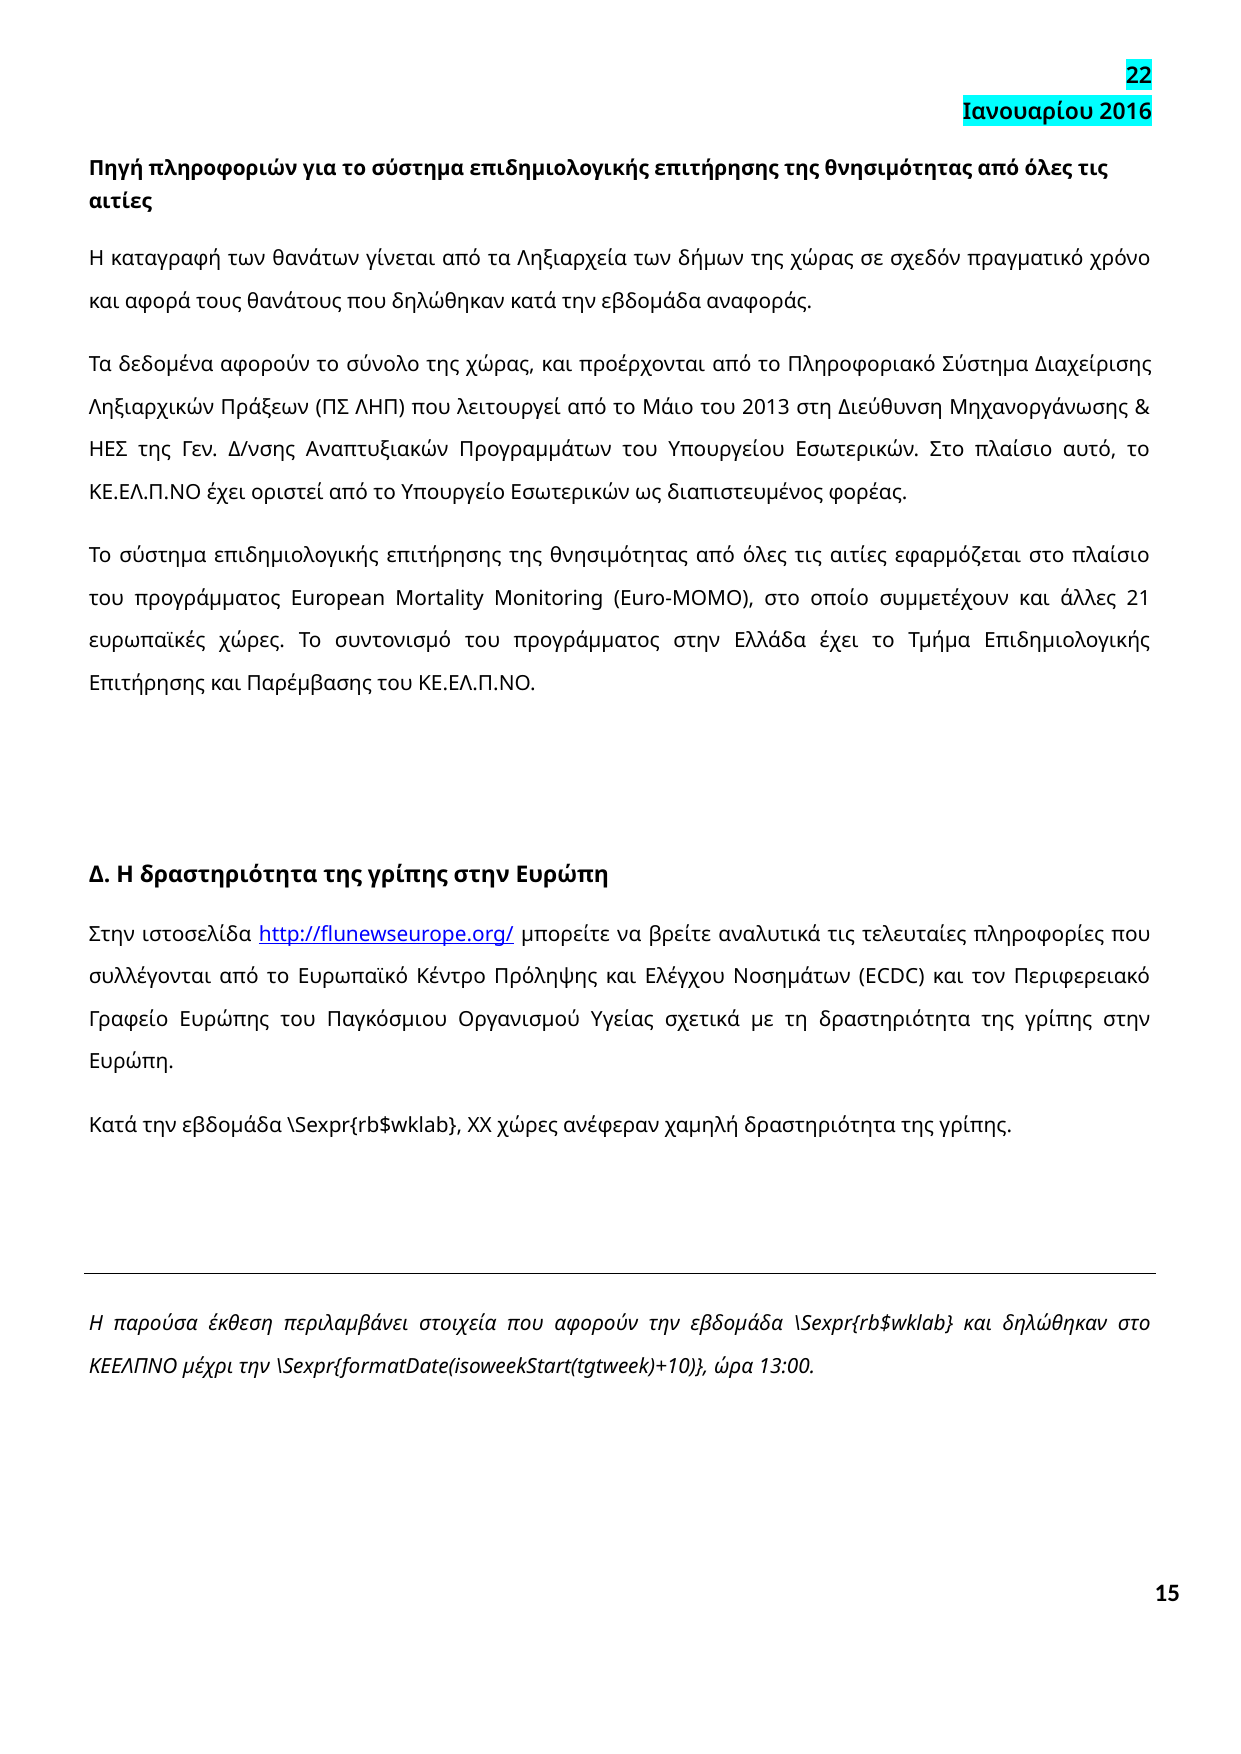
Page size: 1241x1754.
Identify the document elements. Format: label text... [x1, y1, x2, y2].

text Κατά την εβδομάδα \Sexpr{rb$wklab}, ΧΧ χώρες ανέφεραν χαμηλή δραστηριότητα της γρίπης. [88, 1110, 1152, 1138]
text Η παρούσα έκθεση περιλαμβάνει στοιχεία που αφορούν την εβδομάδα \Sexpr{rb$wklab} και δηλώθηκαν στο ΚΕΕΛΠΝΟ μέχρι την \Sexpr{formatDate(isoweekStart(tgtweek)+10)}, ώρα 13:00. [88, 1308, 1152, 1379]
text Η καταγραφή των θανάτων γίνεται από τα Ληξιαρχεία των δήμων της χώρας σε σχεδόν πραγματικό χρόνο και αφορά τους θανάτους που δηλώθηκαν κατά την εβδομάδα αναφοράς. [88, 243, 1152, 314]
subtitle Δ. Η δραστηριότητα της γρίπης στην Ευρώπη [88, 858, 1152, 889]
text Στην ιστοσελίδα http://flunewseurope.org/ μπορείτε να βρείτε αναλυτικά τις τελευταίες πληροφορίες που συλλέγονται από το Ευρωπαϊκό Κέντρο Πρόληψης και Ελέγχου Νοσημάτων (ECDC) και τον Περιφερειακό Γραφείο Ευρώπης του Παγκόσμιου Οργανισμού Υγείας σχετικά με τη δραστηριότητα της γρίπης στην Ευρώπη. [88, 919, 1152, 1075]
subtitle Πηγή πληροφοριών για το σύστημα επιδημιολογικής επιτήρησης της θνησιμότητας από όλες τις αιτίες [88, 153, 1152, 214]
text Τα δεδομένα αφορούν το σύνολο της χώρας, και προέρχονται από το Πληροφοριακό Σύστημα Διαχείρισης Ληξιαρχικών Πράξεων (ΠΣ ΛΗΠ) που λειτουργεί από το Μάιο του 2013 στη Διεύθυνση Μηχανοργάνωσης & ΗΕΣ της Γεν. Δ/νσης Αναπτυξιακών Προγραμμάτων του Υπουργείου Εσωτερικών. Στο πλαίσιο αυτό, το ΚΕ.ΕΛ.Π.ΝΟ έχει οριστεί από το Υπουργείο Εσωτερικών ως διαπιστευμένος φορέας. [88, 349, 1152, 506]
text Το σύστημα επιδημιολογικής επιτήρησης της θνησιμότητας από όλες τις αιτίες εφαρμόζεται στο πλαίσιο του προγράμματος European Mortality Monitoring (Euro-MOMO), στο οποίο συμμετέχουν και άλλες 21 ευρωπαϊκές χώρες. Το συντονισμό του προγράμματος στην Ελλάδα έχει το Τμήμα Επιδημιολογικής Επιτήρησης και Παρέμβασης του ΚΕ.ΕΛ.Π.ΝΟ. [88, 540, 1152, 697]
